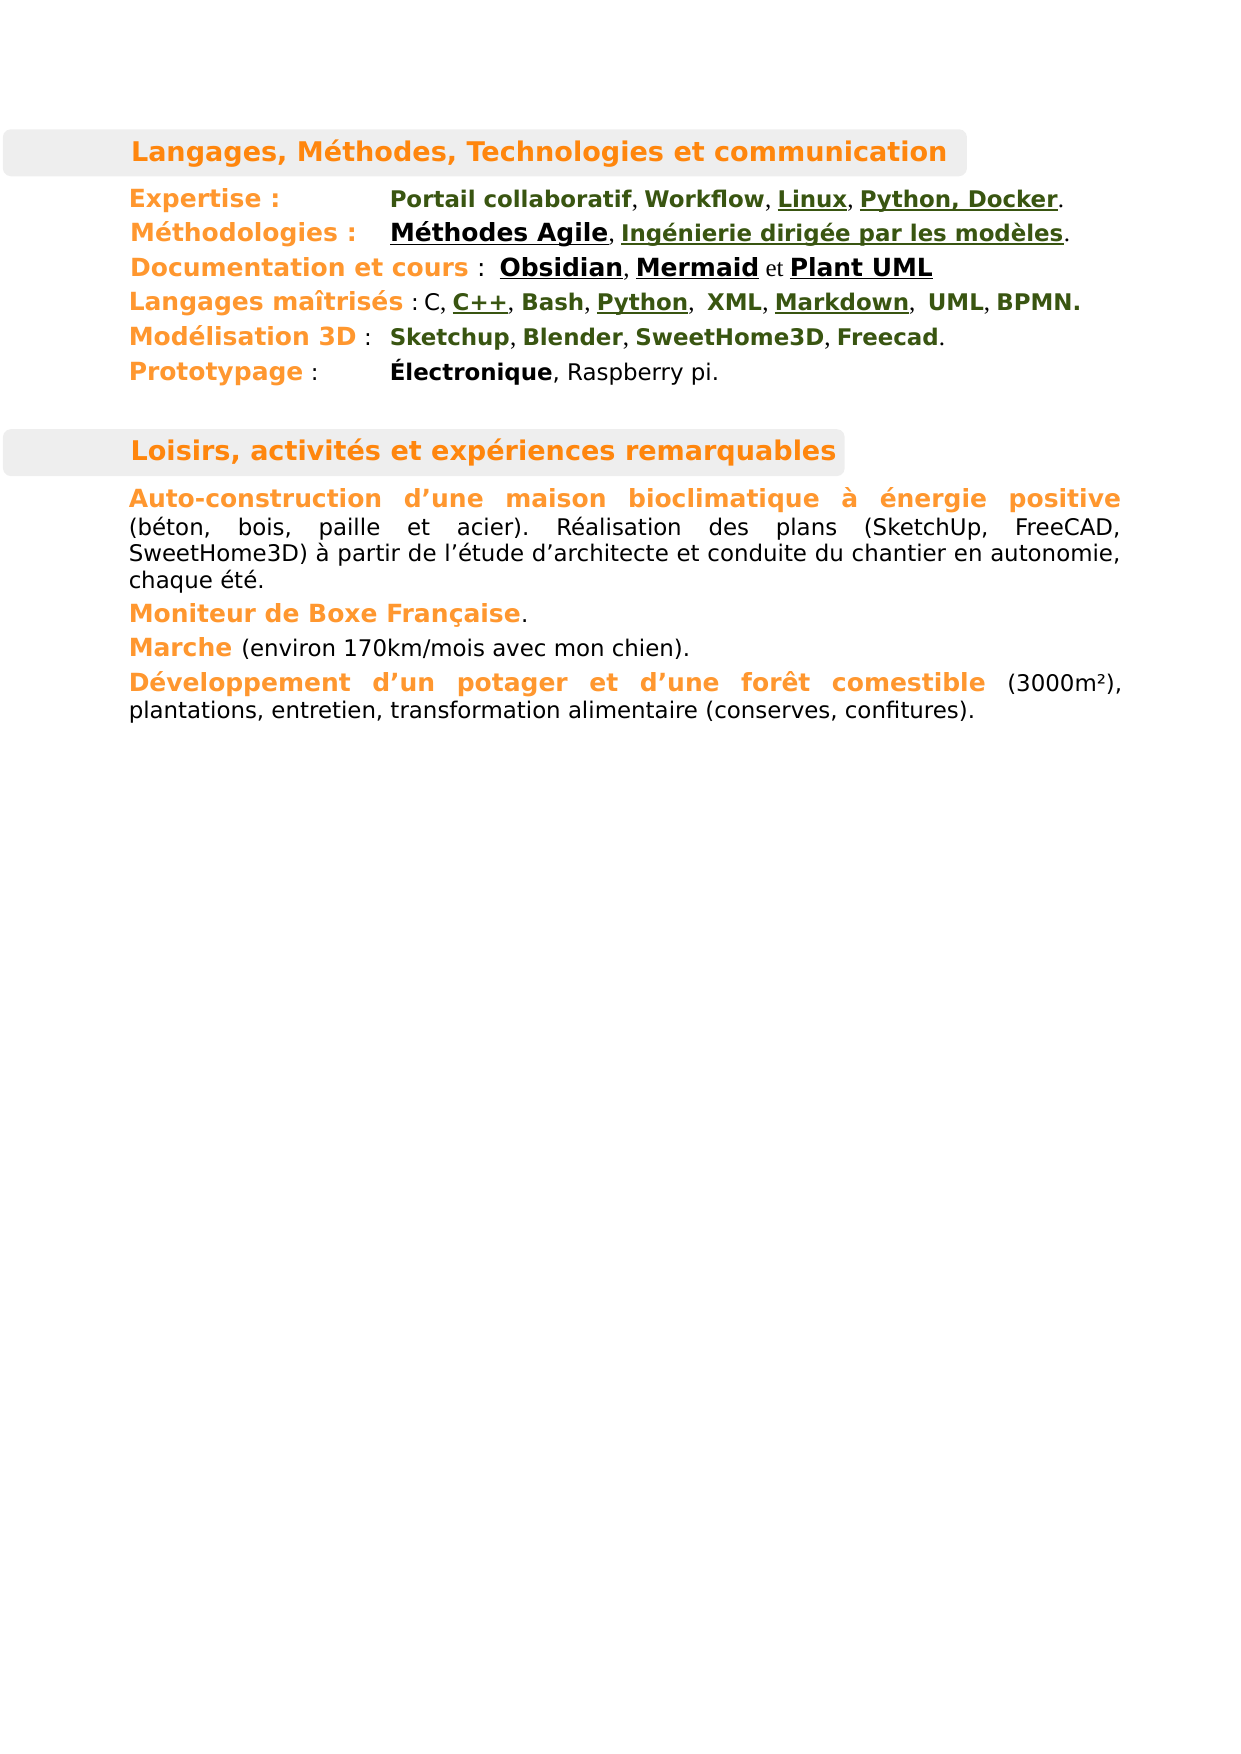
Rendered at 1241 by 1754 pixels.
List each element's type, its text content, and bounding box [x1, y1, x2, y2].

text Langages, Méthodes, Technologies et communication [967, 136, 1122, 167]
text Développement d’un potager et d’une forêt comestible (3000m²), plantations, entretien, transformation alimentaire (conserves, confitures). [128, 668, 1122, 724]
text Langages maîtrisés : C, C++, Bash, Python, XML, Markdown, UML, BPMN. [128, 287, 1122, 317]
text Modélisation 3D : Sketchup, Blender, SweetHome3D, Freecad. [128, 322, 1122, 351]
text Documentation et cours : Obsidian, Mermaid et Plant UML [130, 253, 1122, 282]
text Méthodologies : Méthodes Agile, Ingénierie dirigée par les modèles. [130, 218, 1122, 248]
text Marche (environ 170km/mois avec mon chien). [128, 634, 1122, 663]
text Prototypage : Électronique, Raspberry pi. [128, 357, 1122, 386]
text Expertise : Portail collaboratif, Workflow, Linux, Python, Docker. [128, 184, 1122, 213]
text Auto-construction d’une maison bioclimatique à énergie positive (béton, bois, paille et acier). Réalisation des plans (SketchUp, FreeCAD, SweetHome3D) à partir de l’étude d’architecte et conduite du chantier en autonomie, chaque été. [128, 484, 1122, 594]
text Loisirs, activités et expériences remarquables [845, 436, 1122, 467]
text Moniteur de Boxe Française. [128, 599, 1122, 628]
